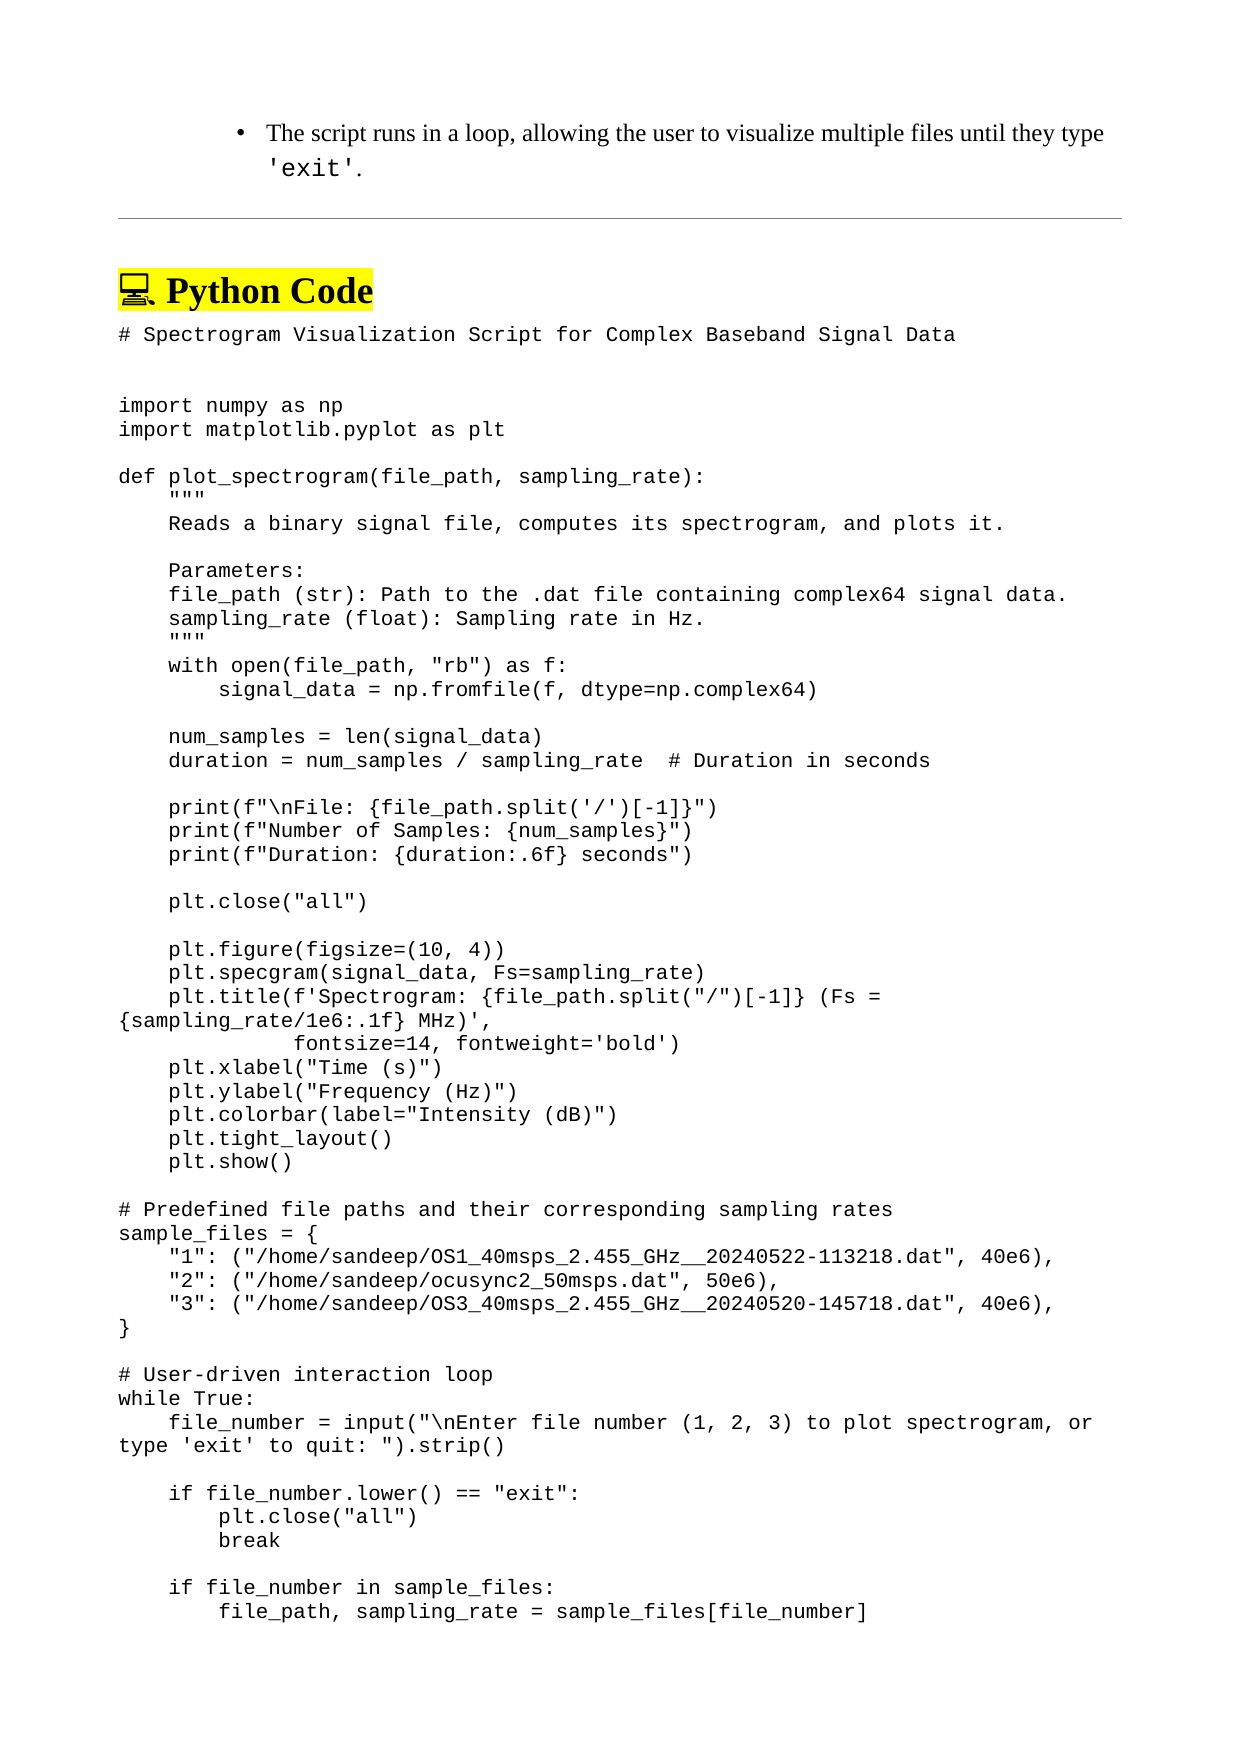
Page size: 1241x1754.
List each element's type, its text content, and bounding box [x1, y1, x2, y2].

text if file_number in sample_files: [118, 1577, 1122, 1601]
text sample_files = { [118, 1222, 1122, 1246]
text """ [118, 631, 1122, 655]
text print(f"Number of Samples: {num_samples}") [118, 821, 1122, 844]
text plt.show() [118, 1152, 1122, 1175]
text file_number = input("\nEnter file number (1, 2, 3) to plot spectrogram, or type 'exit' to quit: ").strip() [118, 1412, 1122, 1459]
text break [118, 1530, 1122, 1553]
text plt.close("all") [118, 1506, 1122, 1530]
text plt.xlabel("Time (s)") [118, 1057, 1122, 1081]
text "1": ("/home/sandeep/OS1_40msps_2.455_GHz__20240522-113218.dat", 40e6), [118, 1246, 1122, 1270]
text # User-driven interaction loop [118, 1364, 1122, 1388]
text fontsize=14, fontweight='bold') [118, 1033, 1122, 1057]
text while True: [118, 1388, 1122, 1412]
text with open(file_path, "rb") as f: [118, 655, 1122, 679]
text file_path (str): Path to the .dat file containing complex64 signal data. [118, 584, 1122, 608]
text num_samples = len(signal_data) [118, 726, 1122, 749]
text plt.title(f'Spectrogram: {file_path.split("/")[-1]} (Fs = {sampling_rate/1e6:.1f} MHz)', [118, 986, 1122, 1033]
text plt.colorbar(label="Intensity (dB)") [118, 1104, 1122, 1128]
text "3": ("/home/sandeep/OS3_40msps_2.455_GHz__20240520-145718.dat", 40e6), [118, 1293, 1122, 1317]
text Parameters: [118, 560, 1122, 584]
text signal_data = np.fromfile(f, dtype=np.complex64) [118, 679, 1122, 702]
text import matplotlib.pyplot as plt [118, 418, 1122, 442]
text def plot_spectrogram(file_path, sampling_rate): [118, 466, 1122, 489]
text if file_number.lower() == "exit": [118, 1483, 1122, 1506]
text duration = num_samples / sampling_rate # Duration in seconds [118, 749, 1122, 773]
text print(f"Duration: {duration:.6f} seconds") [118, 844, 1122, 868]
text sampling_rate (float): Sampling rate in Hz. [118, 608, 1122, 631]
text plt.close("all") [118, 891, 1122, 915]
subtitle 💻 Python Code [118, 268, 1122, 311]
text # Predefined file paths and their corresponding sampling rates [118, 1199, 1122, 1222]
text Reads a binary signal file, computes its spectrogram, and plots it. [118, 513, 1122, 537]
text """ [118, 489, 1122, 513]
text plt.ylabel("Frequency (Hz)") [118, 1081, 1122, 1104]
text plt.tight_layout() [118, 1128, 1122, 1152]
text plt.specgram(signal_data, Fs=sampling_rate) [118, 962, 1122, 986]
text "2": ("/home/sandeep/ocusync2_50msps.dat", 50e6), [118, 1270, 1122, 1293]
text print(f"\nFile: {file_path.split('/')[-1]}") [118, 797, 1122, 821]
text import numpy as np [118, 395, 1122, 418]
text file_path, sampling_rate = sample_files[file_number] [118, 1601, 1122, 1624]
text } [118, 1317, 1122, 1341]
text # Spectrogram Visualization Script for Complex Baseband Signal Data [118, 324, 1122, 348]
list The script runs in a loop, allowing the user to visualize multiple files until they type 'exit'. [236, 118, 1122, 184]
text plt.figure(figsize=(10, 4)) [118, 939, 1122, 962]
